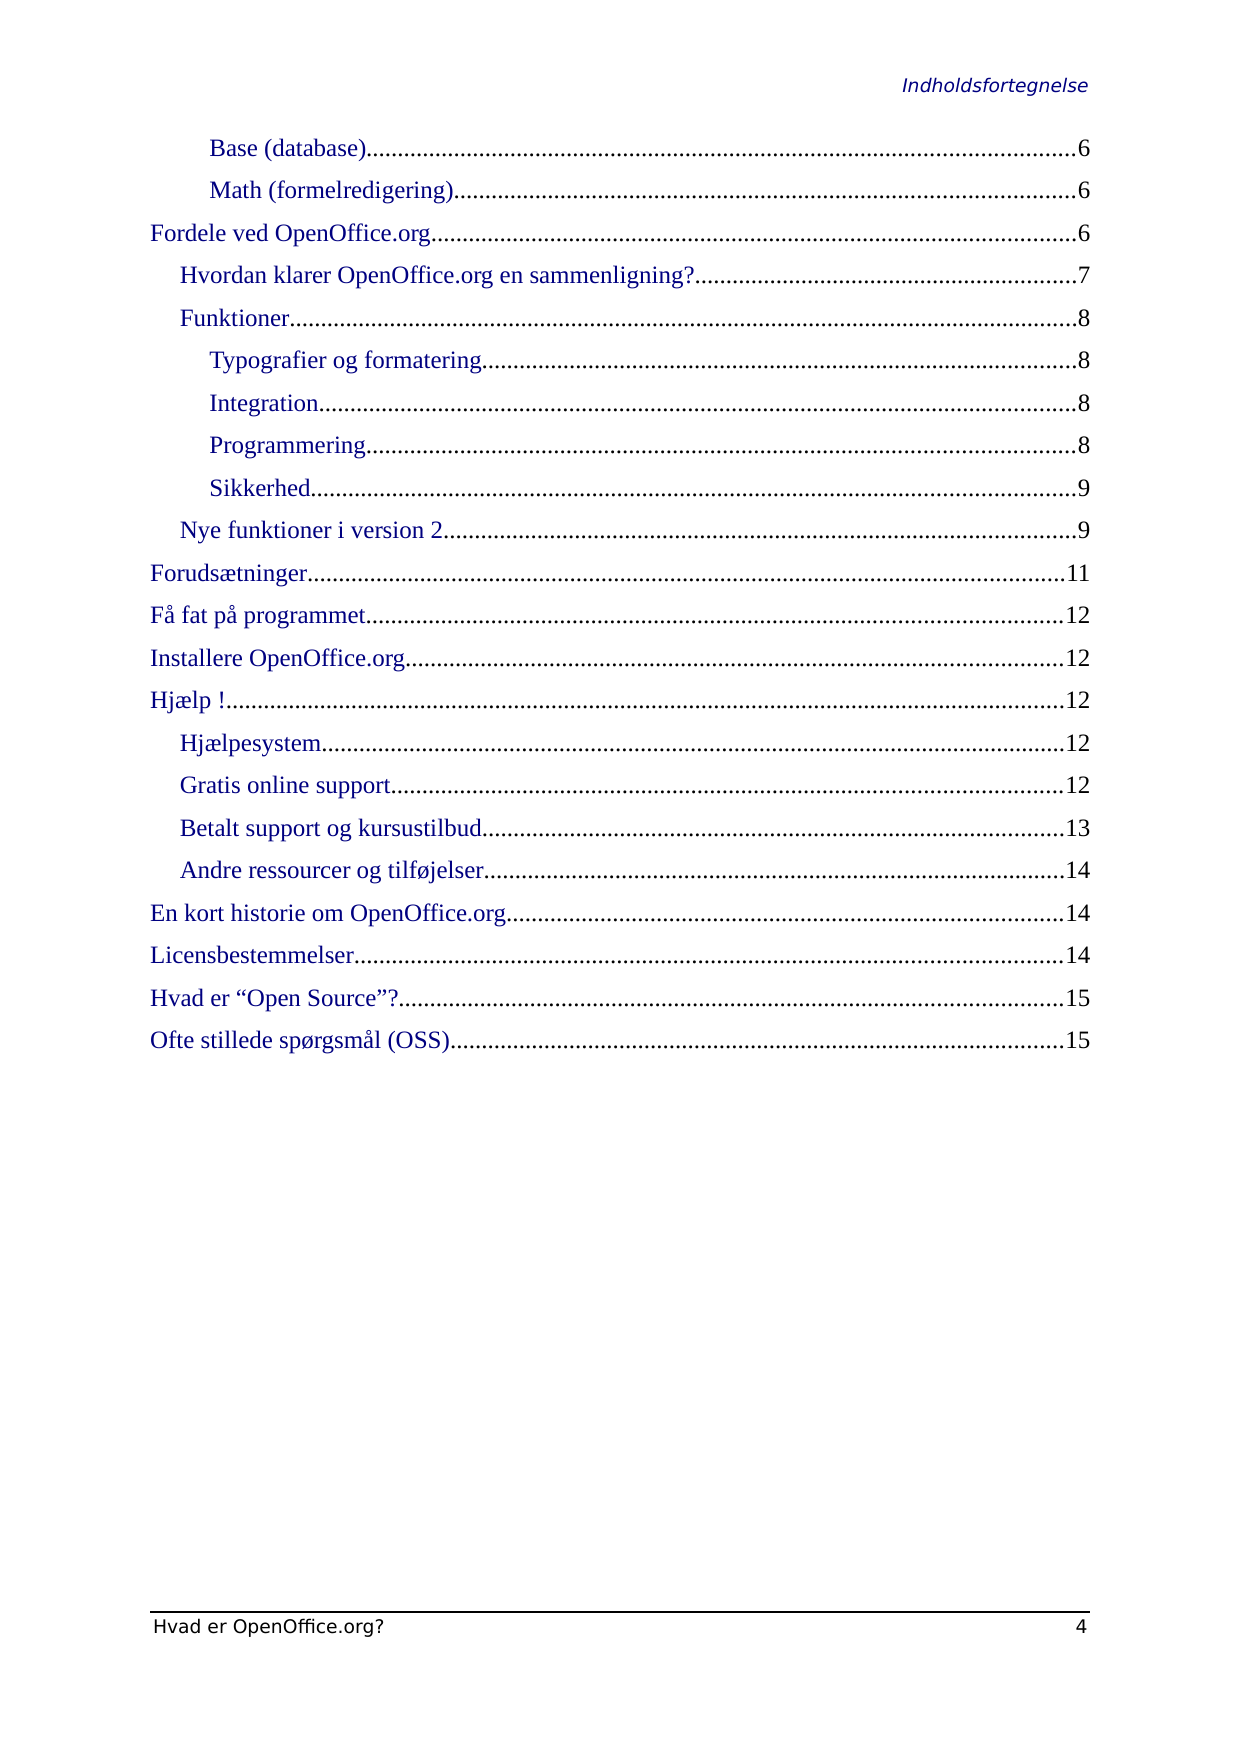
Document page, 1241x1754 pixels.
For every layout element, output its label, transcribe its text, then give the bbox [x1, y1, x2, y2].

text Programmering 8 [209, 431, 1090, 459]
text Hjælpesystem 12 [179, 729, 1090, 757]
text Typografier og formatering 8 [209, 346, 1090, 374]
text Installere OpenOffice.org 12 [150, 644, 1090, 672]
text Ofte stillede spørgsmål (OSS) 15 [150, 1026, 1090, 1054]
text Hvad er “Open Source”? 15 [150, 984, 1090, 1012]
text Hvordan klarer OpenOffice.org en sammenligning? 7 [179, 261, 1090, 289]
text Andre ressourcer og tilføjelser 14 [179, 856, 1090, 884]
text Integration 8 [209, 389, 1090, 417]
text Sikkerhed 9 [209, 474, 1090, 502]
text En kort historie om OpenOffice.org 14 [150, 899, 1090, 927]
text Licensbestemmelser 14 [150, 941, 1090, 969]
text Fordele ved OpenOffice.org 6 [150, 219, 1090, 247]
text Gratis online support 12 [179, 771, 1090, 799]
text Funktioner 8 [179, 304, 1090, 332]
text Nye funktioner i version 2 9 [179, 516, 1090, 544]
text Base (database) 6 [209, 134, 1090, 162]
text Forudsætninger 11 [150, 559, 1090, 587]
text Hjælp ! 12 [150, 686, 1090, 714]
text Math (formelredigering) 6 [209, 176, 1090, 204]
text Få fat på programmet 12 [150, 601, 1090, 629]
text Betalt support og kursustilbud 13 [179, 814, 1090, 842]
